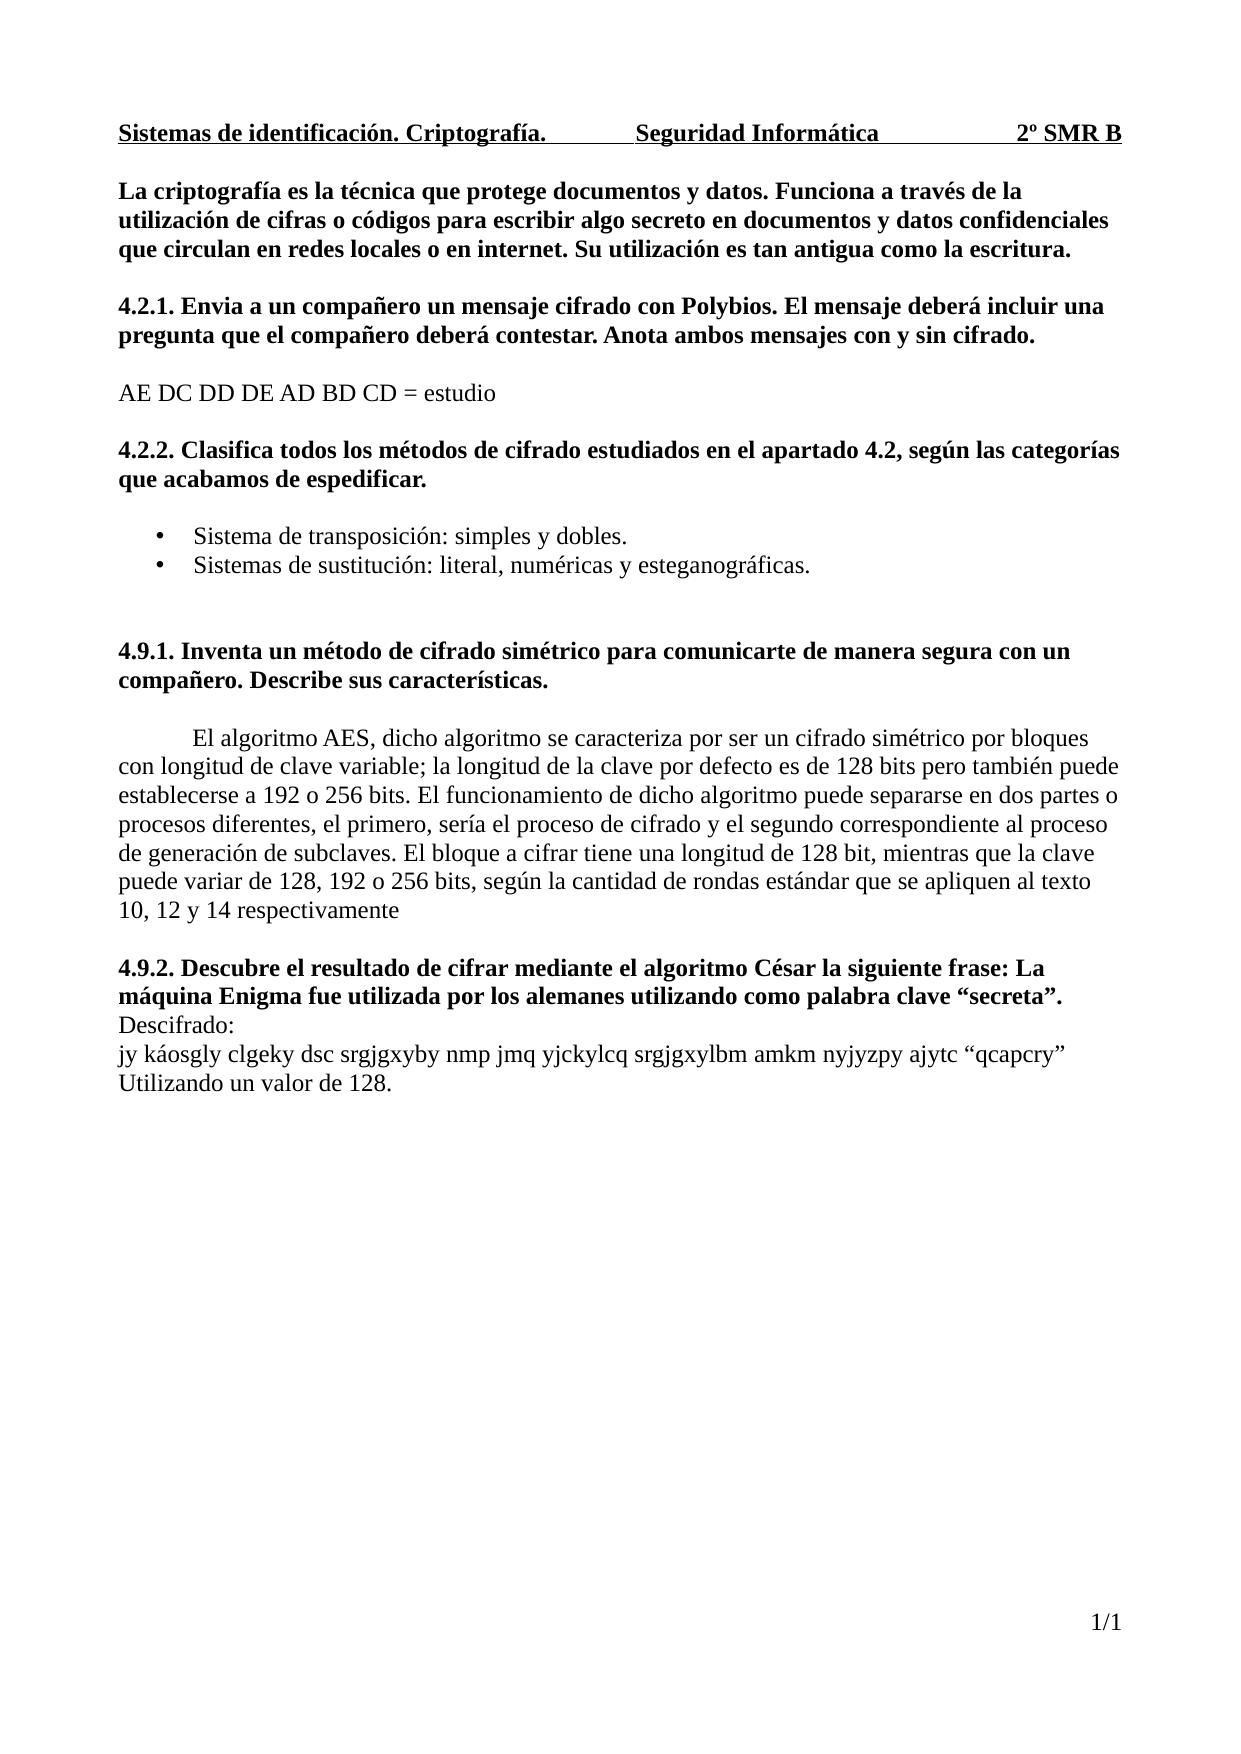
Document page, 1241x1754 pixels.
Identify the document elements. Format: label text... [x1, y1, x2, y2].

list Sistemas de sustitución: literal, numéricas y esteganográficas. [156, 550, 1122, 579]
list Sistema de transposición: simples y dobles. [156, 521, 1122, 550]
text Utilizando un valor de 128. [118, 1068, 1122, 1096]
text 4.2.2. Clasifica todos los métodos de cifrado estudiados en el apartado 4.2, según las categorías que acabamos de espedificar. [118, 435, 1122, 493]
text La criptografía es la técnica que protege documentos y datos. Funciona a través de la utilización de cifras o códigos para escribir algo secreto en documentos y datos confidenciales que circulan en redes locales o en internet. Su utilización es tan antigua como la escritura. [118, 176, 1122, 263]
text 4.2.1. Envia a un compañero un mensaje cifrado con Polybios. El mensaje deberá incluir una pregunta que el compañero deberá contestar. Anota ambos mensajes con y sin cifrado. [118, 291, 1122, 349]
text Descifrado: [118, 1010, 1122, 1039]
text 4.9.2. Descubre el resultado de cifrar mediante el algoritmo César la siguiente frase: La máquina Enigma fue utilizada por los alemanes utilizando como palabra clave “secreta”. [118, 953, 1122, 1010]
text AE DC DD DE AD BD CD = estudio [118, 378, 1122, 406]
text jy káosgly clgeky dsc srgjgxyby nmp jmq yjckylcq srgjgxylbm amkm nyjyzpy ajytc “qcapcry” [118, 1039, 1122, 1068]
text 4.9.1. Inventa un método de cifrado simétrico para comunicarte de manera segura con un compañero. Describe sus características. [118, 636, 1122, 694]
text El algoritmo AES, dicho algoritmo se caracteriza por ser un cifrado simétrico por bloques con longitud de clave variable; la longitud de la clave por defecto es de 128 bits pero también puede establecerse a 192 o 256 bits. El funcionamiento de dicho algoritmo puede separarse en dos partes o procesos diferentes, el primero, sería el proceso de cifrado y el segundo correspondiente al proceso de generación de subclaves. El bloque a cifrar tiene una longitud de 128 bit, mientras que la clave puede variar de 128, 192 o 256 bits, según la cantidad de rondas estándar que se apliquen al texto 10, 12 y 14 respectivamente [118, 723, 1122, 924]
